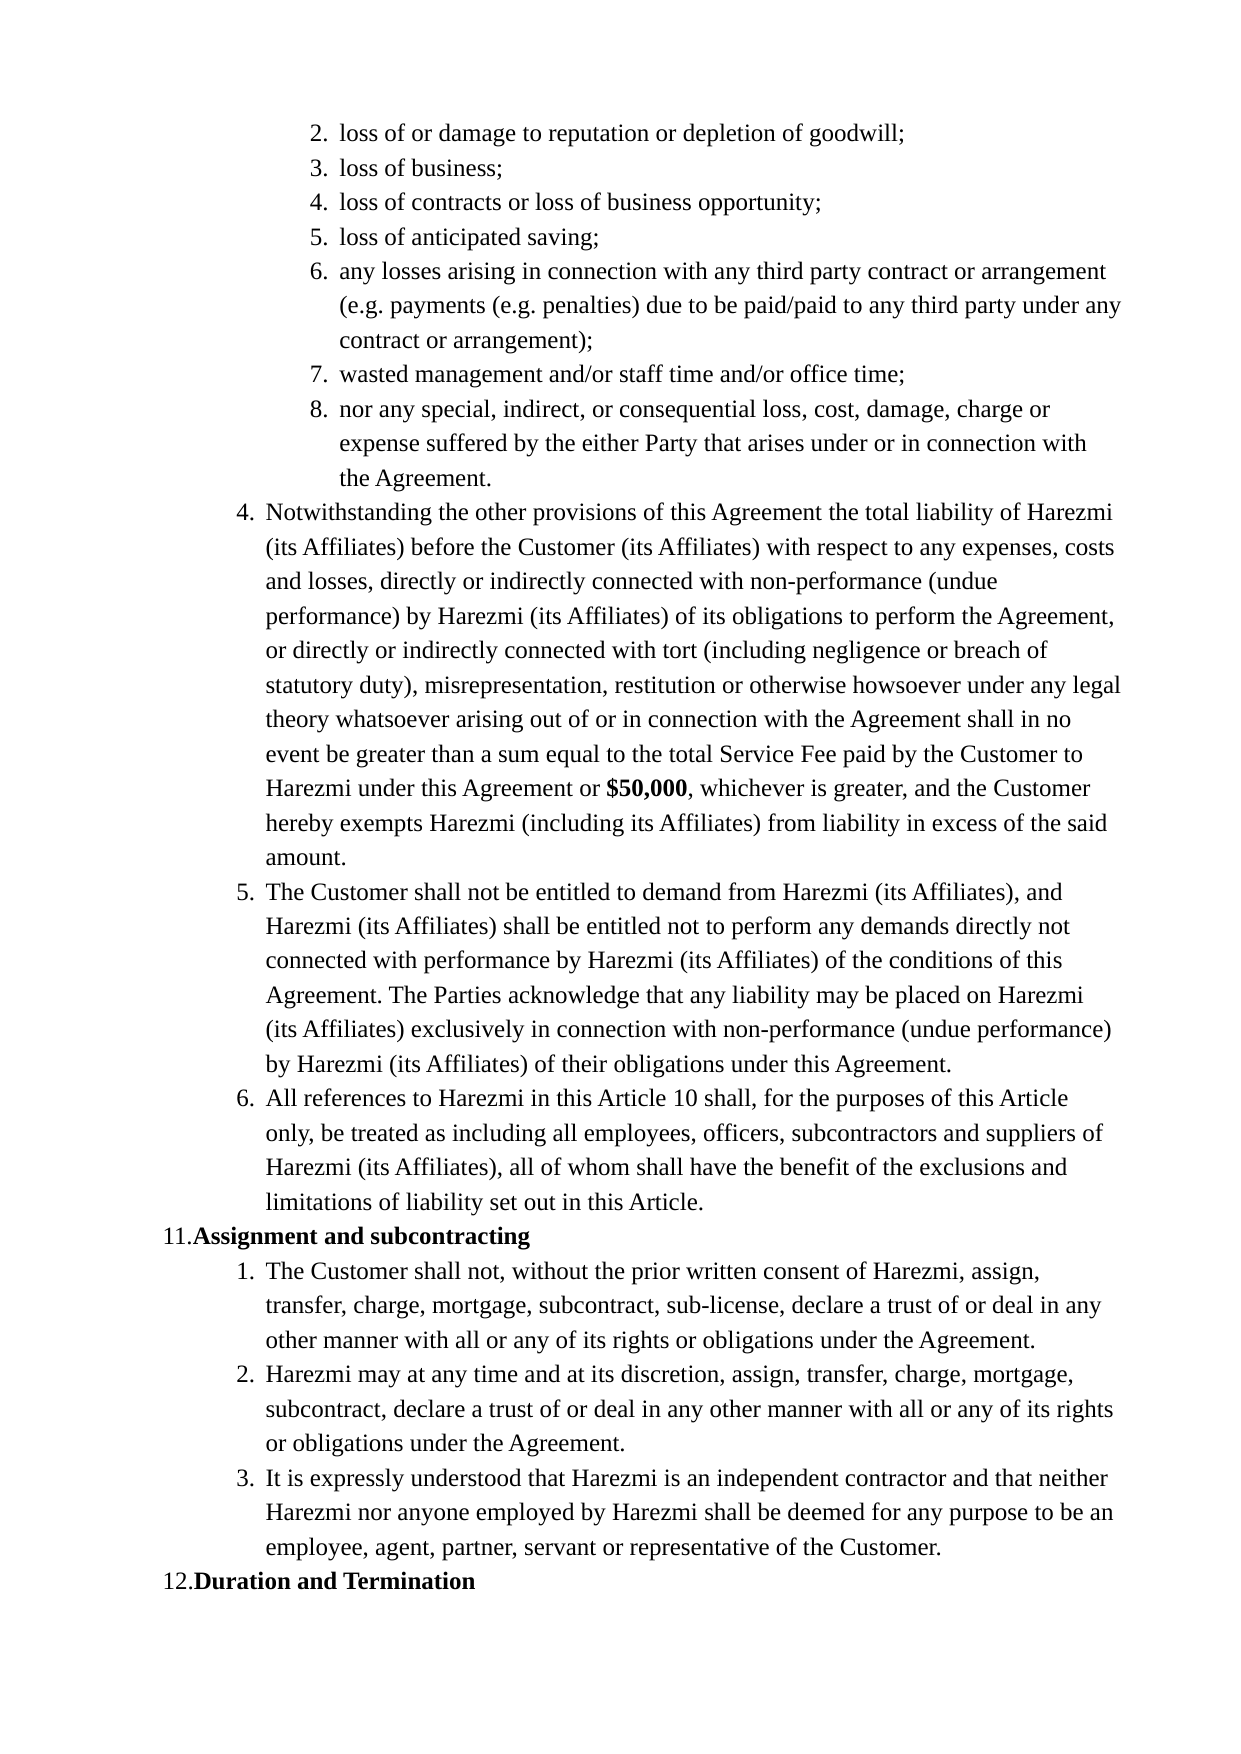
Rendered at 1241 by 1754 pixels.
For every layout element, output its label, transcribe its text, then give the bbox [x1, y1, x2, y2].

list Duration and Termination [162, 1566, 1122, 1595]
list nor any special, indirect, or consequential loss, cost, damage, charge or expense suffered by the either Party that arises under or in connection with the Agreement. [309, 394, 1122, 492]
list loss of contracts or loss of business opportunity; [309, 187, 1122, 216]
list Notwithstanding the other provisions of this Agreement the total liability of Harezmi (its Affiliates) before the Customer (its Affiliates) with respect to any expenses, costs and losses, directly or indirectly connected with non-performance (undue performance) by Harezmi (its Affiliates) of its obligations to perform the Agreement, or directly or indirectly connected with tort (including negligence or breach of statutory duty), misrepresentation, restitution or otherwise howsoever under any legal theory whatsoever arising out of or in connection with the Agreement shall in no event be greater than a sum equal to the total Service Fee paid by the Customer to Harezmi under this Agreement or $50,000, whichever is greater, and the Customer hereby exempts Harezmi (including its Affiliates) from liability in excess of the said amount. [236, 497, 1122, 871]
list any losses arising in connection with any third party contract or arrangement (e.g. payments (e.g. penalties) due to be paid/paid to any third party under any contract or arrangement); [309, 256, 1122, 354]
list wasted management and/or staff time and/or office time; [309, 359, 1122, 388]
list The Customer shall not, without the prior written consent of Harezmi, assign, transfer, charge, mortgage, subcontract, sub-license, declare a trust of or deal in any other manner with all or any of its rights or obligations under the Agreement. [236, 1256, 1122, 1354]
list It is expressly understood that Harezmi is an independent contractor and that neither Harezmi nor anyone employed by Harezmi shall be deemed for any purpose to be an employee, agent, partner, servant or representative of the Customer. [236, 1463, 1122, 1561]
list loss of anticipated saving; [309, 222, 1122, 250]
list loss of business; [309, 153, 1122, 181]
list All references to Harezmi in this Article 10 shall, for the purposes of this Article only, be treated as including all employees, officers, subcontractors and suppliers of Harezmi (its Affiliates), all of whom shall have the benefit of the exclusions and limitations of liability set out in this Article. [236, 1083, 1122, 1216]
list Harezmi may at any time and at its discretion, assign, transfer, charge, mortgage, subcontract, declare a trust of or deal in any other manner with all or any of its rights or obligations under the Agreement. [236, 1359, 1122, 1457]
list loss of or damage to reputation or depletion of goodwill; [309, 118, 1122, 147]
list The Customer shall not be entitled to demand from Harezmi (its Affiliates), and Harezmi (its Affiliates) shall be entitled not to perform any demands directly not connected with performance by Harezmi (its Affiliates) of the conditions of this Agreement. The Parties acknowledge that any liability may be placed on Harezmi (its Affiliates) exclusively in connection with non-performance (undue performance) by Harezmi (its Affiliates) of their obligations under this Agreement. [236, 877, 1122, 1078]
list Assignment and subcontracting [162, 1221, 1122, 1250]
